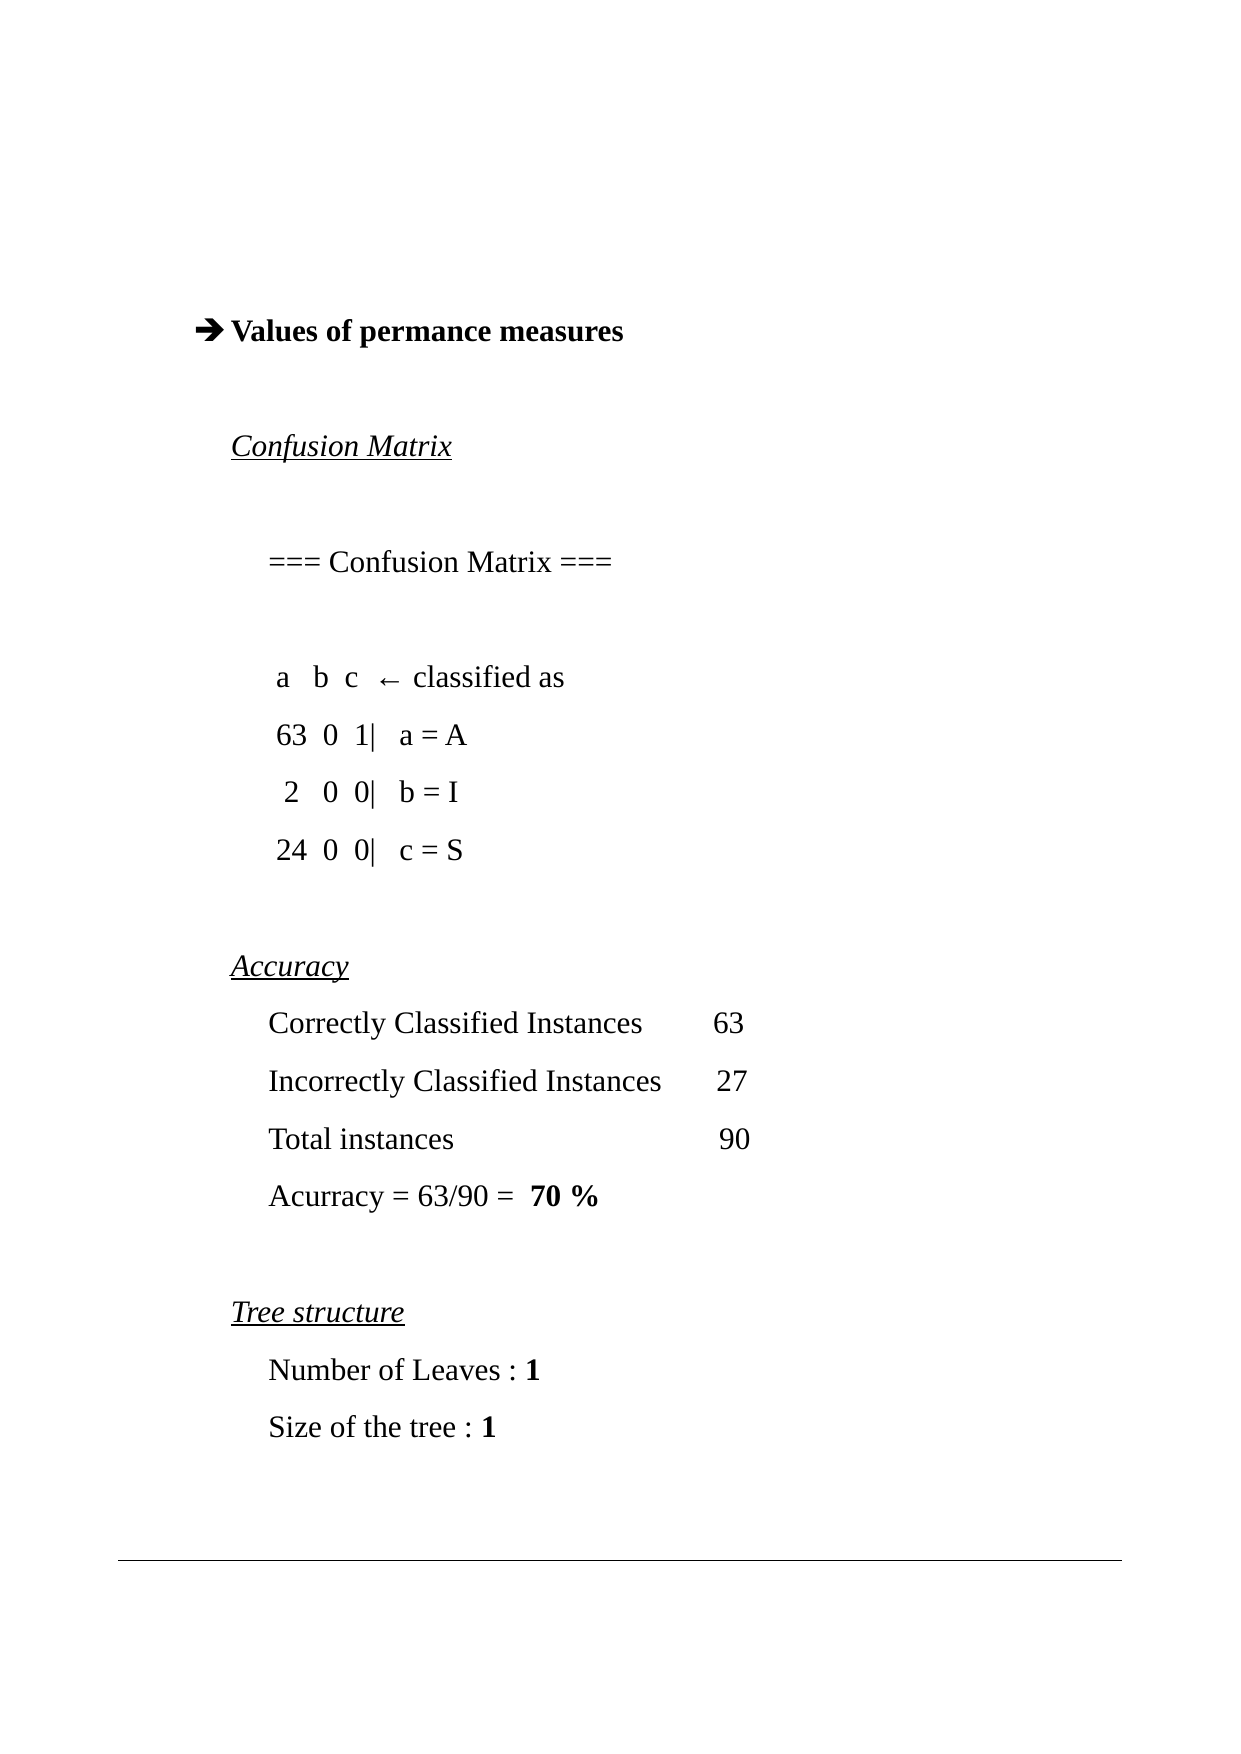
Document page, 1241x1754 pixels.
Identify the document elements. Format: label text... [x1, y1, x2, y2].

list Number of Leaves : 1 [231, 1351, 1122, 1387]
list === Confusion Matrix === [231, 543, 1122, 579]
list Accuracy [193, 947, 1122, 983]
list Confusion Matrix [193, 427, 1122, 463]
list Acurracy = 63/90 = 70 % [231, 1178, 1122, 1214]
list 24 0 0| c = S [231, 831, 1122, 867]
list 2 0 0| b = I [231, 774, 1122, 810]
list Total instances 90 [231, 1120, 1122, 1156]
list Correctly Classified Instances 63 [231, 1004, 1122, 1041]
list Values of permance measures [193, 312, 1122, 348]
list Tree structure [193, 1293, 1122, 1329]
list Incorrectly Classified Instances 27 [231, 1062, 1122, 1098]
list a b c ← classified as [231, 658, 1122, 694]
list Size of the tree : 1 [231, 1408, 1122, 1444]
list 63 0 1| a = A [231, 716, 1122, 752]
